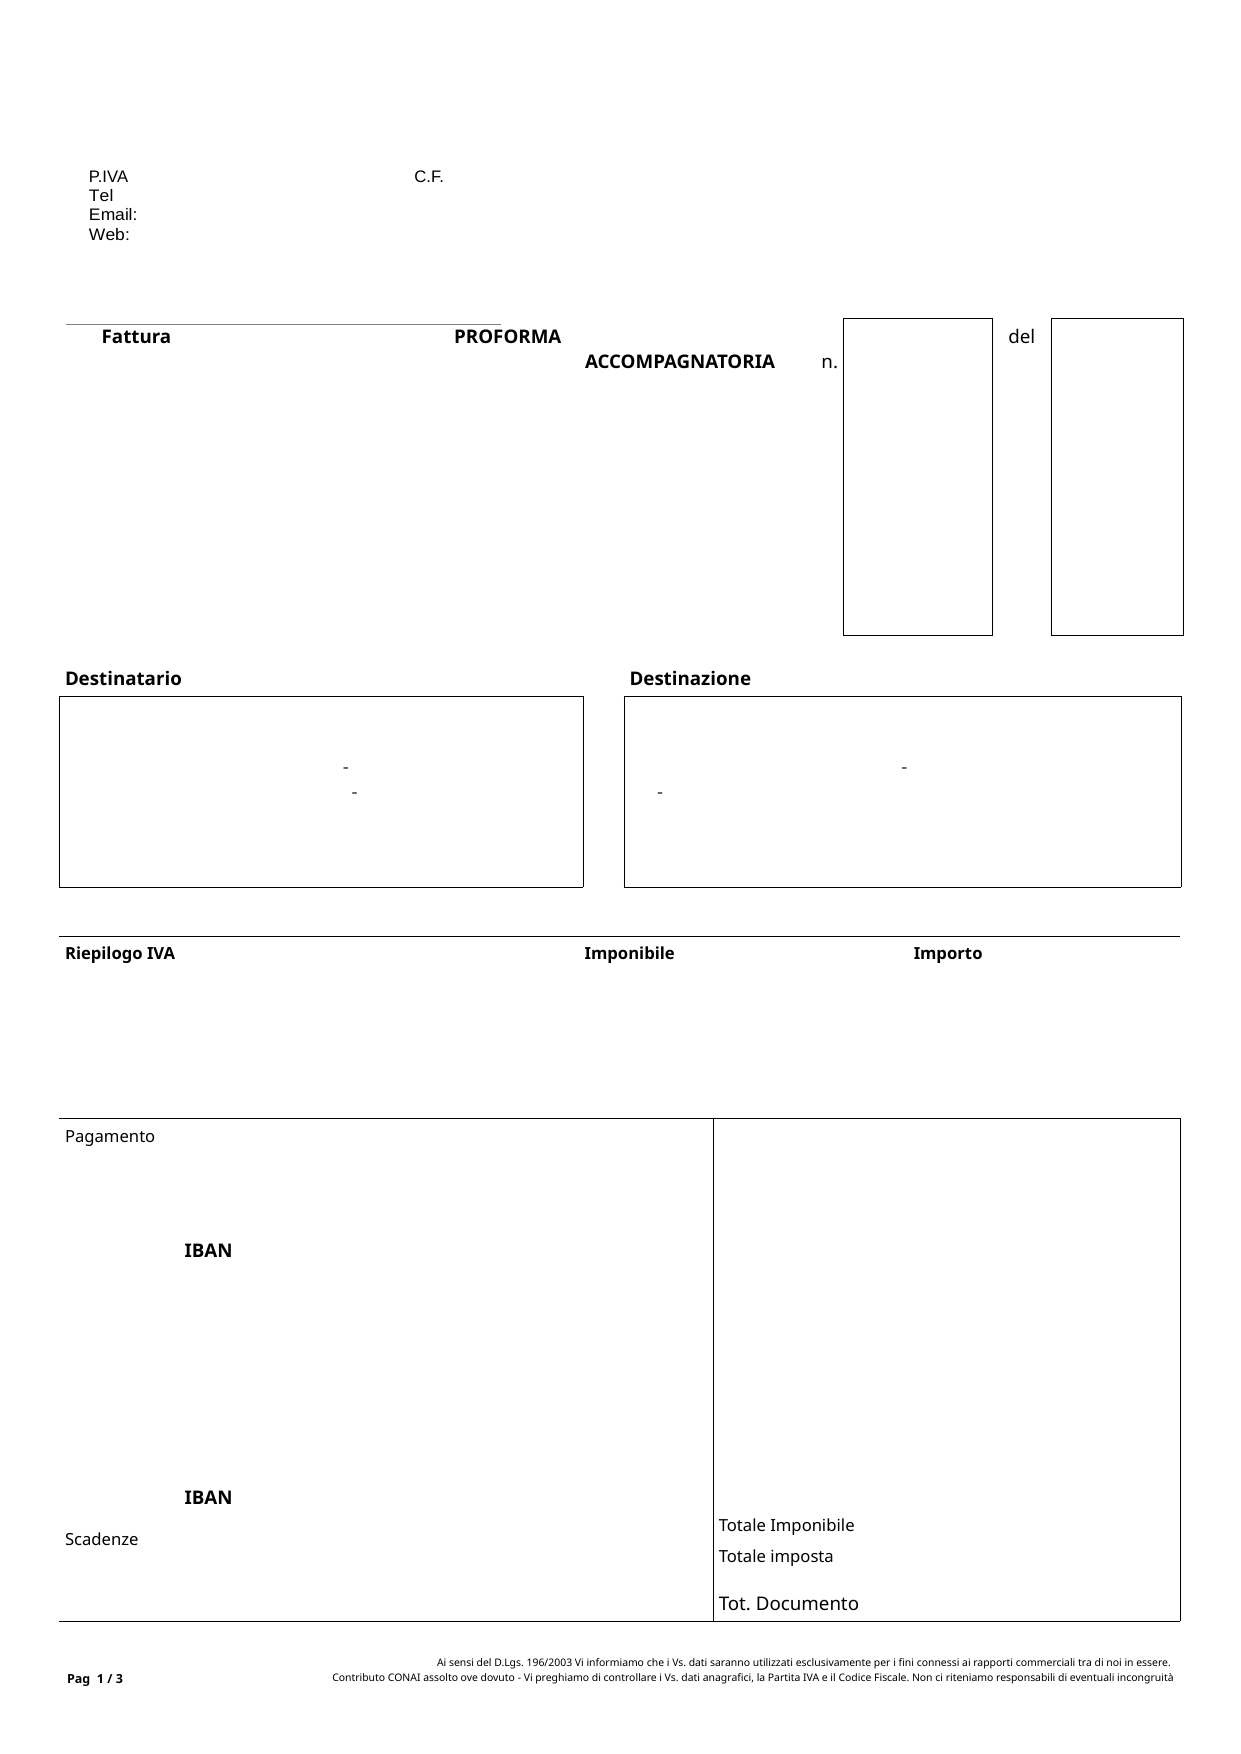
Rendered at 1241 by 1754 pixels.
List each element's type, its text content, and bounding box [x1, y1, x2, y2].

table_header Destinatario [59, 659, 583, 696]
table_header <o.number or o.proforma_number or ''> [844, 319, 992, 635]
text <setLang(o.company_id.partner_id.lang or 'it_IT')> [59, 293, 1181, 317]
table_cell <o.partner_id.name or ''> <o.address_invoice_id.street or ''> <o.address_invoice_id.zip or ''> - <o.address_invoice_id.city or ''> - <o.address_invoice_id.province and str('('+o.address_invoice_id.province.code+')') or ''> <o.address_invoice_id.country_id.name> [625, 697, 1181, 887]
table_header del [993, 318, 1051, 635]
table_header [583, 659, 624, 696]
table_header <o.date_invoice and formatLang(o.date_invoice,date=True) or o.date_proforma and formatLang(o.date_proforma,date=True) or ''> [1052, 319, 1183, 635]
table_cell [584, 696, 624, 887]
table_header Fattura<if test="o.state == 'proforma'"> PROFORMA</if><if test="o.direct_invoice"> ACCOMPAGNATORIA</if> n. [59, 318, 843, 635]
table_header Destinazione [624, 659, 1181, 696]
table_cell <o.partner_id.name or ''> <o.address_contact_id.street or ''> <o.address_contact_id.zip or ''> - <o.address_contact_id.city or ''> - <o.address_contact_id.province and str('('+o.address_contact_id.province.code+')') or ''> <o.address_contact_id.country_id.name> P.IVA: <o.partner_id.vat or ''> CF: <o.partner_id.fiscalcode or o.partner_id.vat or ''> [60, 697, 583, 887]
